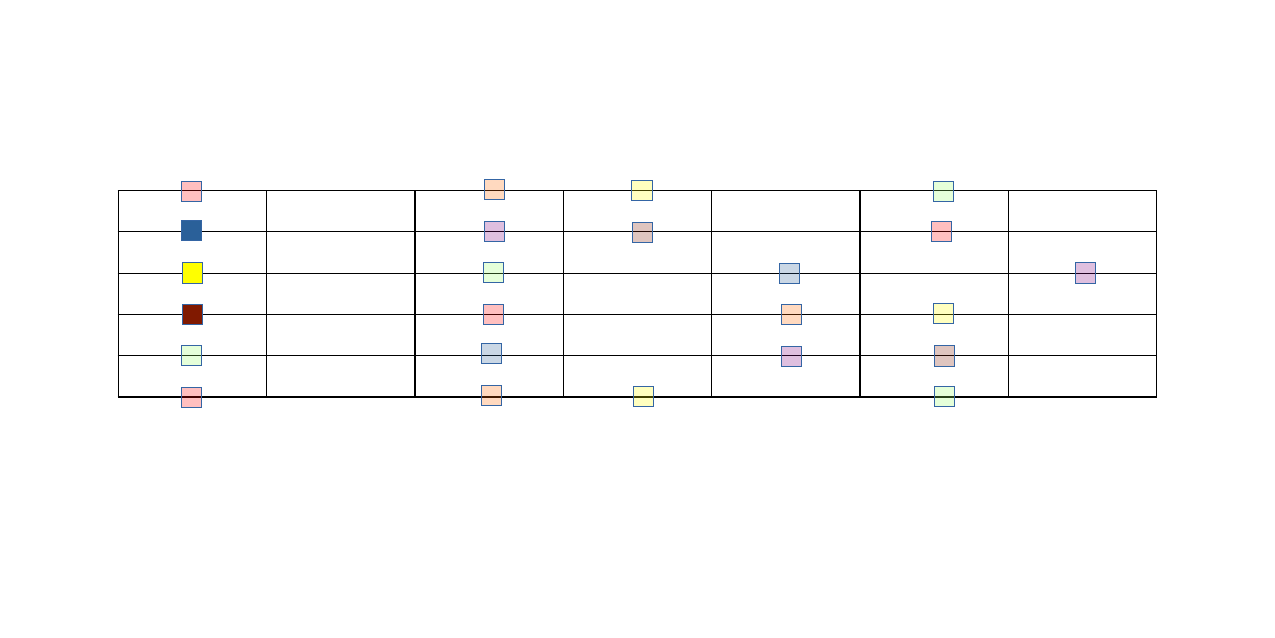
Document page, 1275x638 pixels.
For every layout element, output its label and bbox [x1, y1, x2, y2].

table_header [861, 191, 1008, 231]
table_cell [416, 315, 563, 355]
table_header [712, 191, 859, 231]
table_cell [416, 274, 563, 314]
table_header [267, 191, 414, 231]
table_cell [119, 315, 266, 355]
table_cell [1009, 356, 1156, 396]
table_cell [712, 232, 859, 273]
table_cell [1009, 274, 1156, 314]
table_cell [267, 356, 414, 396]
table_cell [267, 232, 414, 273]
table_cell [712, 315, 859, 355]
table_cell [712, 274, 859, 314]
table_header [564, 191, 711, 231]
table_cell [564, 356, 711, 396]
table_cell [416, 356, 563, 396]
table_cell [564, 232, 711, 273]
table_cell [861, 274, 1008, 314]
table_cell [119, 232, 266, 273]
table_cell [267, 315, 414, 355]
table_header [1009, 191, 1156, 231]
table_cell [564, 274, 711, 314]
table_cell [1009, 315, 1156, 355]
table_cell [119, 274, 266, 314]
table_cell [861, 315, 1008, 355]
table_cell [564, 315, 711, 355]
table_header [119, 191, 266, 231]
table_cell [712, 356, 859, 396]
table_cell [119, 356, 266, 396]
table_cell [861, 356, 1008, 396]
table_cell [1009, 232, 1156, 273]
table_header [416, 191, 563, 231]
table_cell [267, 274, 414, 314]
table_cell [861, 232, 1008, 273]
table_cell [416, 232, 563, 273]
